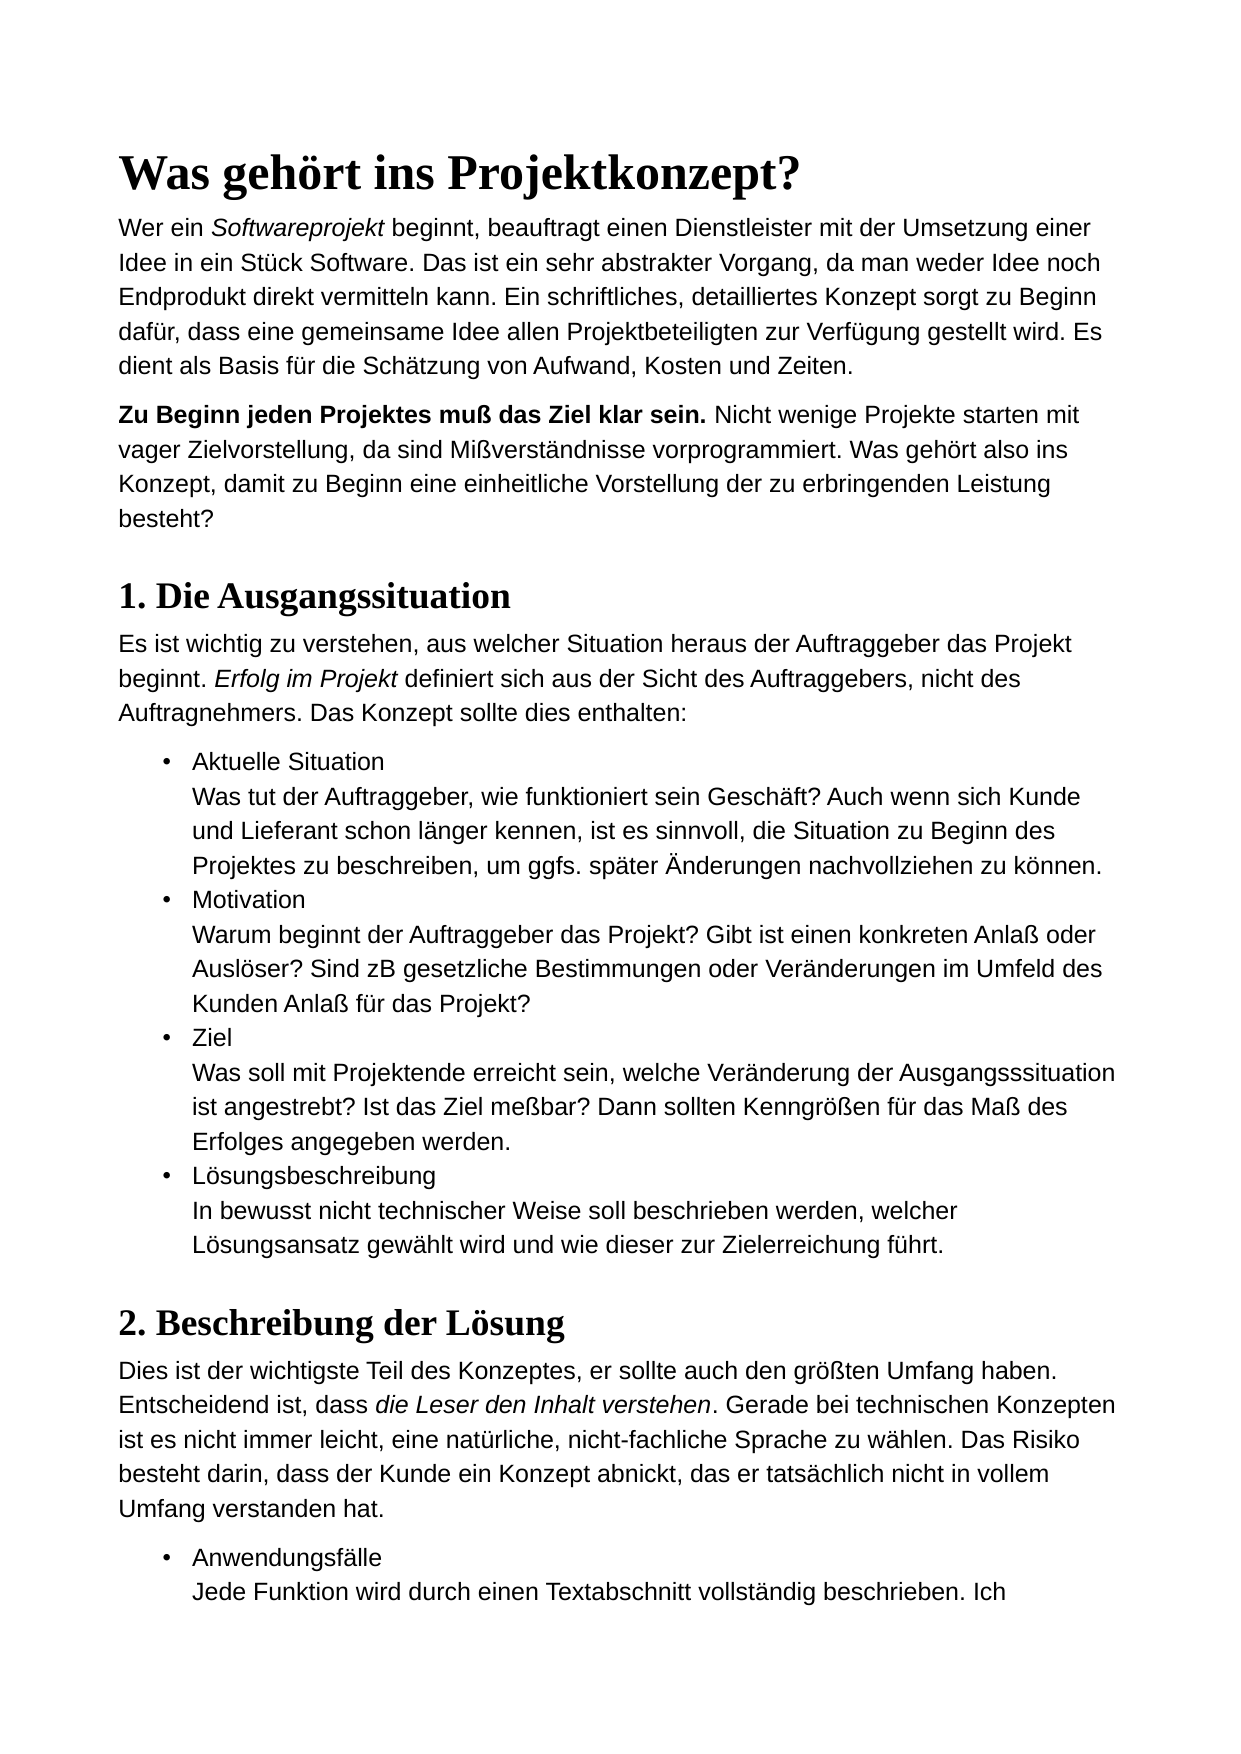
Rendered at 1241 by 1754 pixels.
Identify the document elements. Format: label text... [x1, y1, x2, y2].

text Wer ein Softwareprojekt beginnt, beauftragt einen Dienstleister mit der Umsetzung einer Idee in ein Stück Software. Das ist ein sehr abstrakter Vorgang, da man weder Idee noch Endprodukt direkt vermitteln kann. Ein schriftliches, detailliertes Konzept sorgt zu Beginn dafür, dass eine gemeinsame Idee allen Projektbeteiligten zur Verfügung gestellt wird. Es dient als Basis für die Schätzung von Aufwand, Kosten und Zeiten. [118, 213, 1122, 380]
text Dies ist der wichtigste Teil des Konzeptes, er sollte auch den größten Umfang haben. Entscheidend ist, dass die Leser den Inhalt verstehen. Gerade bei technischen Konzepten ist es nicht immer leicht, eine natürliche, nicht-fachliche Sprache zu wählen. Das Risiko besteht darin, dass der Kunde ein Konzept abnickt, das er tatsächlich nicht in vollem Umfang verstanden hat. [118, 1356, 1122, 1522]
subtitle 1. Die Ausgangssituation [118, 573, 1122, 617]
list Motivation Warum beginnt der Auftraggeber das Projekt? Gibt ist einen konkreten Anlaß oder Auslöser? Sind zB gesetzliche Bestimmungen oder Veränderungen im Umfeld des Kunden Anlaß für das Projekt? [162, 885, 1122, 1017]
list Ziel Was soll mit Projektende erreicht sein, welche Veränderung der Ausgangsssituation ist angestrebt? Ist das Ziel meßbar? Dann sollten Kenngrößen für das Maß des Erfolges angegeben werden. [162, 1023, 1122, 1155]
list Anwendungsfälle Jede Funktion wird durch einen Textabschnitt vollständig beschrieben. Ich [162, 1543, 1122, 1606]
text Es ist wichtig zu verstehen, aus welcher Situation heraus der Auftraggeber das Projekt beginnt. Erfolg im Projekt definiert sich aus der Sicht des Auftraggebers, nicht des Auftragnehmers. Das Konzept sollte dies enthalten: [118, 629, 1122, 727]
subtitle Was gehört ins Projektkonzept? [118, 143, 1122, 201]
text Zu Beginn jeden Projektes muß das Ziel klar sein. Nicht wenige Projekte starten mit vager Zielvorstellung, da sind Mißverständnisse vorprogrammiert. Was gehört also ins Konzept, damit zu Beginn eine einheitliche Vorstellung der zu erbringenden Leistung besteht? [118, 400, 1122, 532]
list Lösungsbeschreibung In bewusst nicht technischer Weise soll beschrieben werden, welcher Lösungsansatz gewählt wird und wie dieser zur Zielerreichung führt. [162, 1161, 1122, 1259]
list Aktuelle Situation Was tut der Auftraggeber, wie funktioniert sein Geschäft? Auch wenn sich Kunde und Lieferant schon länger kennen, ist es sinnvoll, die Situation zu Beginn des Projektes zu beschreiben, um ggfs. später Änderungen nachvollziehen zu können. [162, 747, 1122, 879]
subtitle 2. Beschreibung der Lösung [118, 1300, 1122, 1343]
